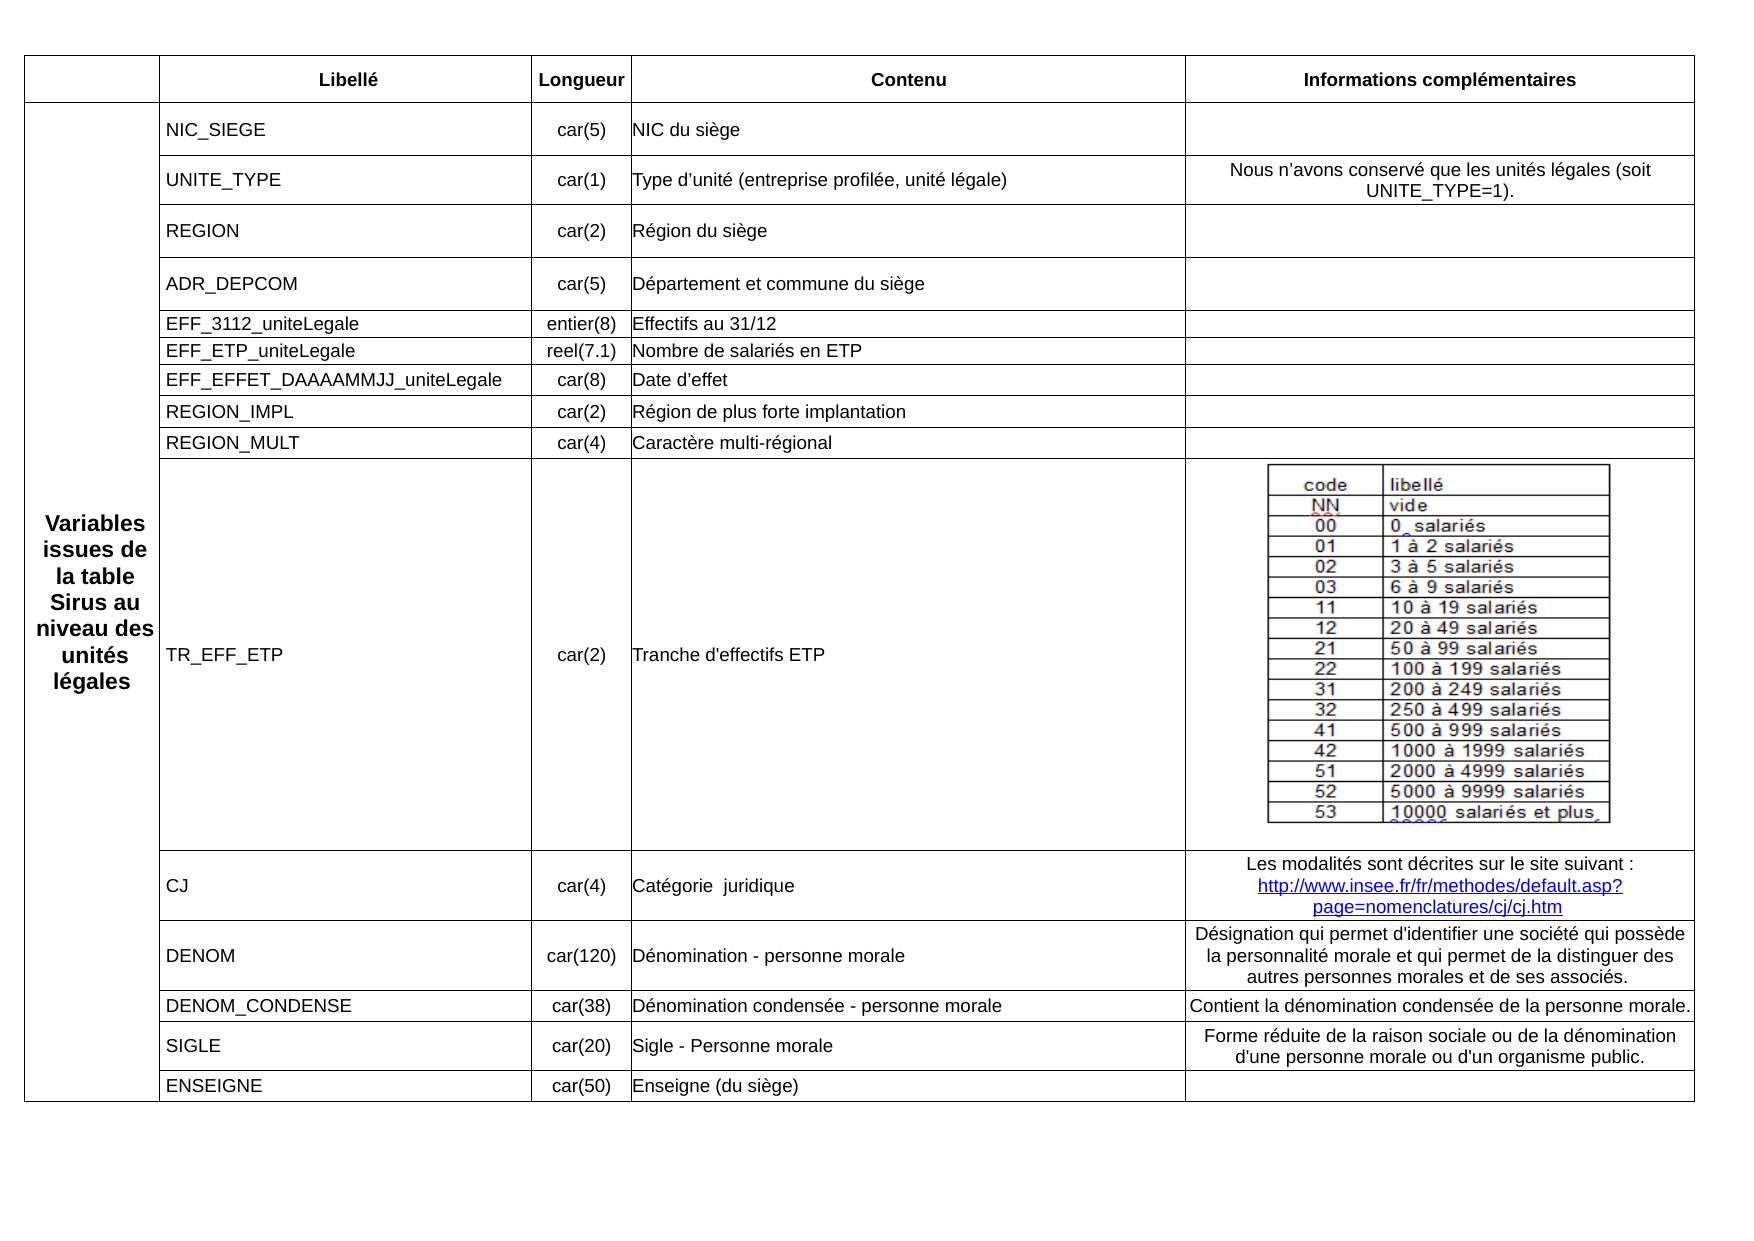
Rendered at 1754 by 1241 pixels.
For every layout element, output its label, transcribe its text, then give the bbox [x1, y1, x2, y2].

table_cell [1186, 459, 1694, 850]
table_cell [1186, 258, 1694, 310]
table_cell [1186, 1071, 1694, 1101]
table_cell reel(7.1) [532, 338, 631, 363]
table_cell REGION_MULT [160, 428, 531, 458]
table_cell car(5) [532, 103, 631, 155]
table_cell car(38) [532, 991, 631, 1021]
table_cell Caractère multi-régional [632, 428, 1185, 458]
table_cell Type d’unité (entreprise profilée, unité légale) [632, 156, 1185, 204]
table_cell car(120) [532, 921, 631, 990]
table_cell Tranche d'effectifs ETP [632, 459, 1185, 850]
table_cell Variables issues de la table Sirus au niveau des unités légales [25, 103, 159, 1101]
table_cell DENOM [160, 921, 531, 990]
table_header [25, 56, 159, 102]
table_cell Dénomination condensée - personne morale [632, 991, 1185, 1021]
table_cell entier(8) [532, 311, 631, 337]
table_cell Contient la dénomination condensée de la personne morale. [1186, 991, 1694, 1021]
table_cell Effectifs au 31/12 [632, 311, 1185, 337]
table_cell Catégorie juridique [632, 851, 1185, 920]
table_header Libellé [160, 56, 531, 102]
table_cell car(4) [532, 851, 631, 920]
table_cell car(50) [532, 1071, 631, 1101]
table_cell EFF_ETP_uniteLegale [160, 338, 531, 363]
table_cell car(5) [532, 258, 631, 310]
table_cell Région de plus forte implantation [632, 396, 1185, 427]
table_cell [1186, 396, 1694, 427]
table_header Longueur [532, 56, 631, 102]
picture [1263, 459, 1617, 827]
table_cell SIGLE [160, 1022, 531, 1069]
table_cell EFF_EFFET_DAAAAMMJJ_uniteLegale [160, 365, 531, 395]
table_cell Désignation qui permet d'identifier une société qui possède la personnalité morale et qui permet de la distinguer des autres personnes morales et de ses associés. [1186, 921, 1694, 990]
table_cell NIC_SIEGE [160, 103, 531, 155]
table_cell car(2) [532, 459, 631, 850]
table_cell car(1) [532, 156, 631, 204]
table_cell Forme réduite de la raison sociale ou de la dénomination d'une personne morale ou d'un organisme public. [1186, 1022, 1694, 1069]
table_cell car(8) [532, 365, 631, 395]
table_cell car(4) [532, 428, 631, 458]
table_header Informations complémentaires [1186, 56, 1694, 102]
table_cell REGION_IMPL [160, 396, 531, 427]
table_cell Département et commune du siège [632, 258, 1185, 310]
table_cell [1186, 205, 1694, 257]
table_cell [1186, 311, 1694, 337]
table_cell TR_EFF_ETP [160, 459, 531, 850]
table_cell car(2) [532, 205, 631, 257]
table_cell Nous n’avons conservé que les unités légales (soit UNITE_TYPE=1). [1186, 156, 1694, 204]
table_cell ADR_DEPCOM [160, 258, 531, 310]
table_cell [1186, 103, 1694, 155]
table_cell Dénomination - personne morale [632, 921, 1185, 990]
table_cell Enseigne (du siège) [632, 1071, 1185, 1101]
table_cell car(2) [532, 396, 631, 427]
table_cell NIC du siège [632, 103, 1185, 155]
table_cell [1186, 338, 1694, 363]
table_cell [1186, 365, 1694, 395]
table_cell car(20) [532, 1022, 631, 1069]
table_cell UNITE_TYPE [160, 156, 531, 204]
table_header Contenu [632, 56, 1185, 102]
table_cell Sigle - Personne morale [632, 1022, 1185, 1069]
table_cell DENOM_CONDENSE [160, 991, 531, 1021]
table_cell ENSEIGNE [160, 1071, 531, 1101]
table_cell Les modalités sont décrites sur le site suivant : http://www.insee.fr/fr/methodes/default.asp?page=nomenclatures/cj/cj.htm [1186, 851, 1694, 920]
table_cell Nombre de salariés en ETP [632, 338, 1185, 363]
table_cell Date d’effet [632, 365, 1185, 395]
table_cell REGION [160, 205, 531, 257]
table_cell CJ [160, 851, 531, 920]
table_cell Région du siège [632, 205, 1185, 257]
table_cell [1186, 428, 1694, 458]
table_cell EFF_3112_uniteLegale [160, 311, 531, 337]
